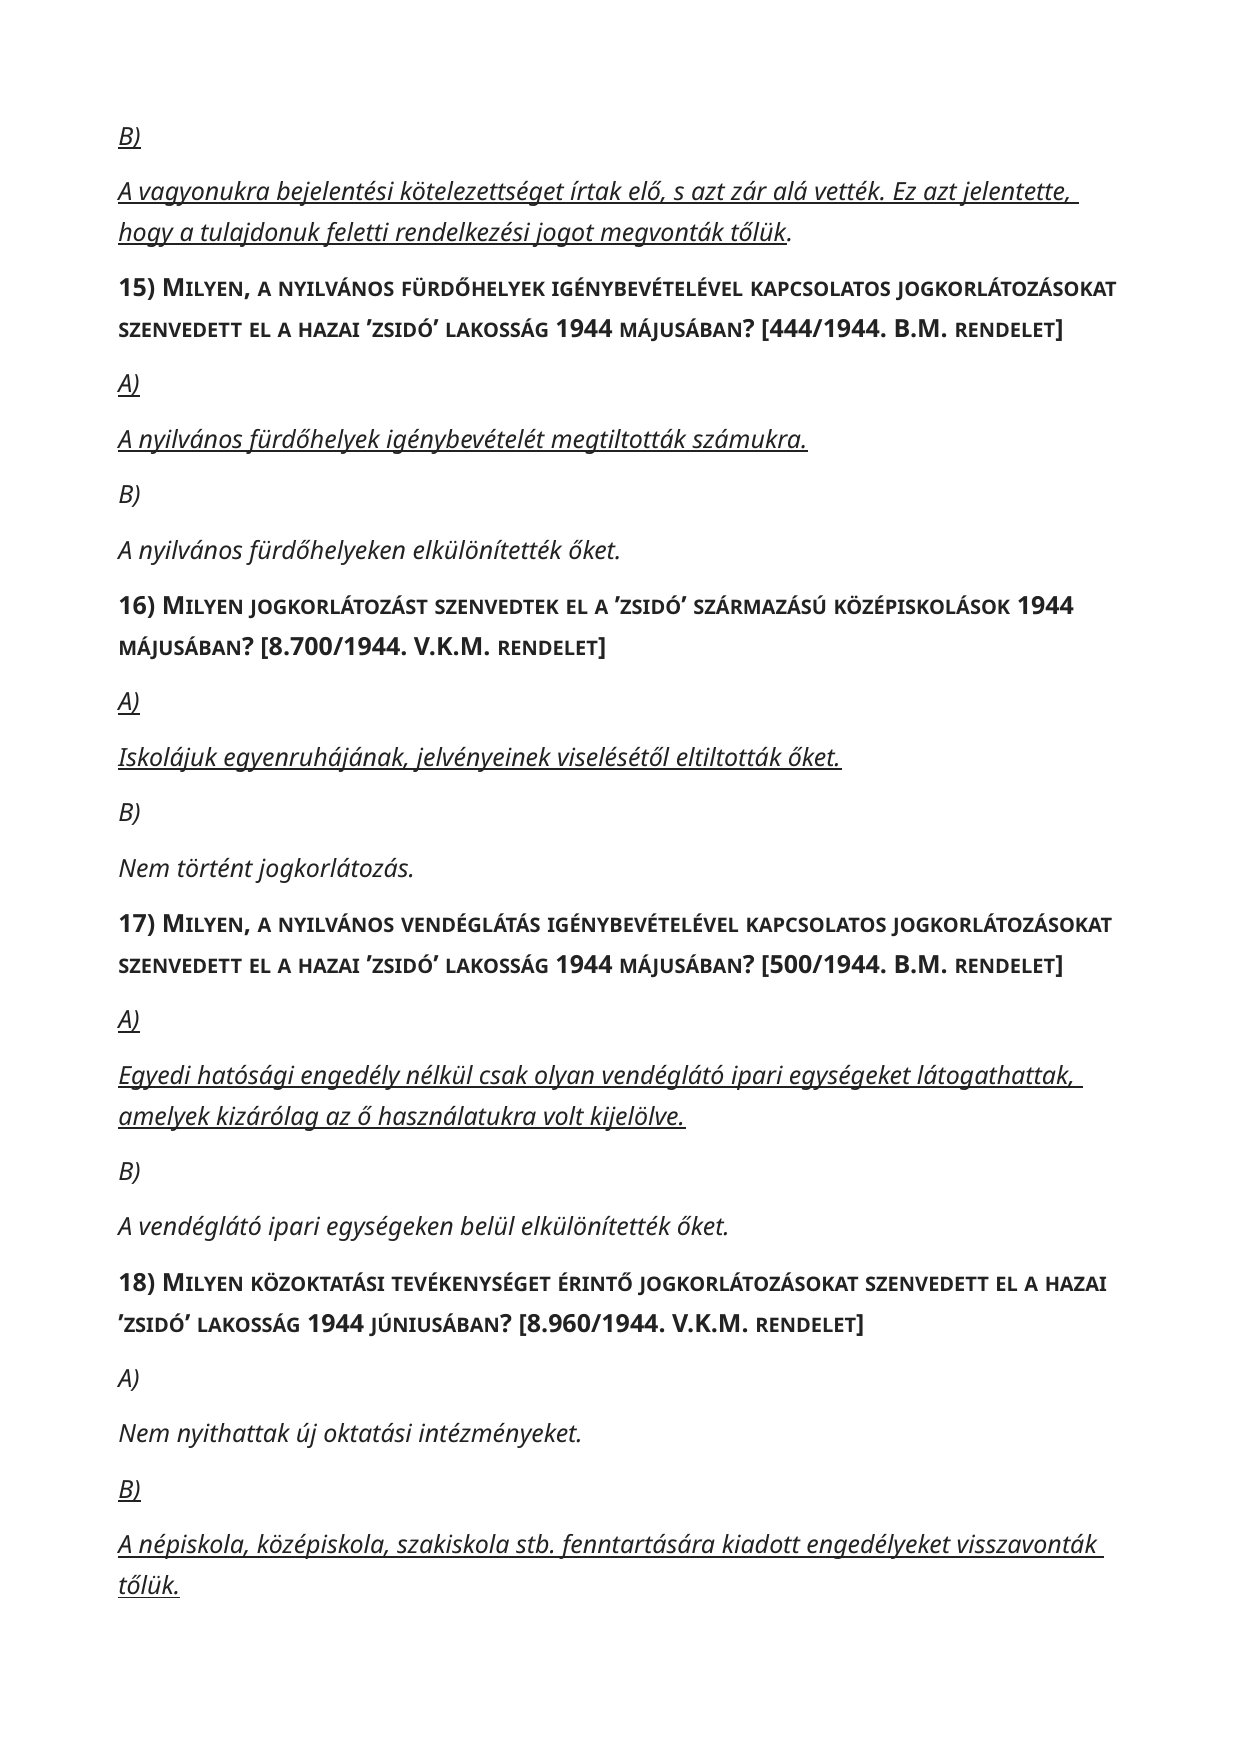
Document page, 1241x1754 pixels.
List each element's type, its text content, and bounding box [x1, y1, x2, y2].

text A nyilvános fürdőhelyeken elkülönítették őket. [118, 532, 1122, 566]
text B) [118, 477, 1122, 511]
text A vagyonukra bejelentési kötelezettséget írtak elő, s azt zár alá vették. Ez azt jelentette, hogy a tulajdonuk feletti rendelkezési jogot megvonták tőlük. [118, 173, 1122, 248]
text Nem nyithattak új oktatási intézményeket. [118, 1416, 1122, 1450]
text 18) Milyen közoktatási tevékenységet érintő jogkorlátozásokat szenvedett el a hazai ’zsidó’ lakosság 1944 júniusában? [8.960/1944. V.K.M. rendelet] [118, 1264, 1122, 1339]
text B) [118, 118, 1122, 152]
text A népiskola, középiskola, szakiskola stb. fenntartására kiadott engedélyeket visszavonták tőlük. [118, 1527, 1122, 1602]
text B) [118, 795, 1122, 829]
text A nyilvános fürdőhelyek igénybevételét megtiltották számukra. [118, 421, 1122, 456]
text A) [118, 1361, 1122, 1395]
text 15) Milyen, a nyilvános fürdőhelyek igénybevételével kapcsolatos jogkorlátozásokat szenvedett el a hazai ’zsidó’ lakosság 1944 májusában? [444/1944. B.M. rendelet] [118, 270, 1122, 345]
text B) [118, 1471, 1122, 1506]
text 17) Milyen, a nyilvános vendéglátás igénybevételével kapcsolatos jogkorlátozásokat szenvedett el a hazai ’zsidó’ lakosság 1944 májusában? [500/1944. B.M. rendelet] [118, 906, 1122, 981]
text A) [118, 1002, 1122, 1036]
text Egyedi hatósági engedély nélkül csak olyan vendéglátó ipari egységeket látogathattak, amelyek kizárólag az ő használatukra volt kijelölve. [118, 1057, 1122, 1132]
text 16) Milyen jogkorlátozást szenvedtek el a ’zsidó’ származású középiskolások 1944 májusában? [8.700/1944. V.K.M. rendelet] [118, 588, 1122, 663]
text B) [118, 1153, 1122, 1188]
text A) [118, 366, 1122, 400]
text Nem történt jogkorlátozás. [118, 850, 1122, 884]
text A vendéglátó ipari egységeken belül elkülönítették őket. [118, 1209, 1122, 1243]
text Iskolájuk egyenruhájának, jelvényeinek viselésétől eltiltották őket. [118, 739, 1122, 773]
text A) [118, 684, 1122, 718]
